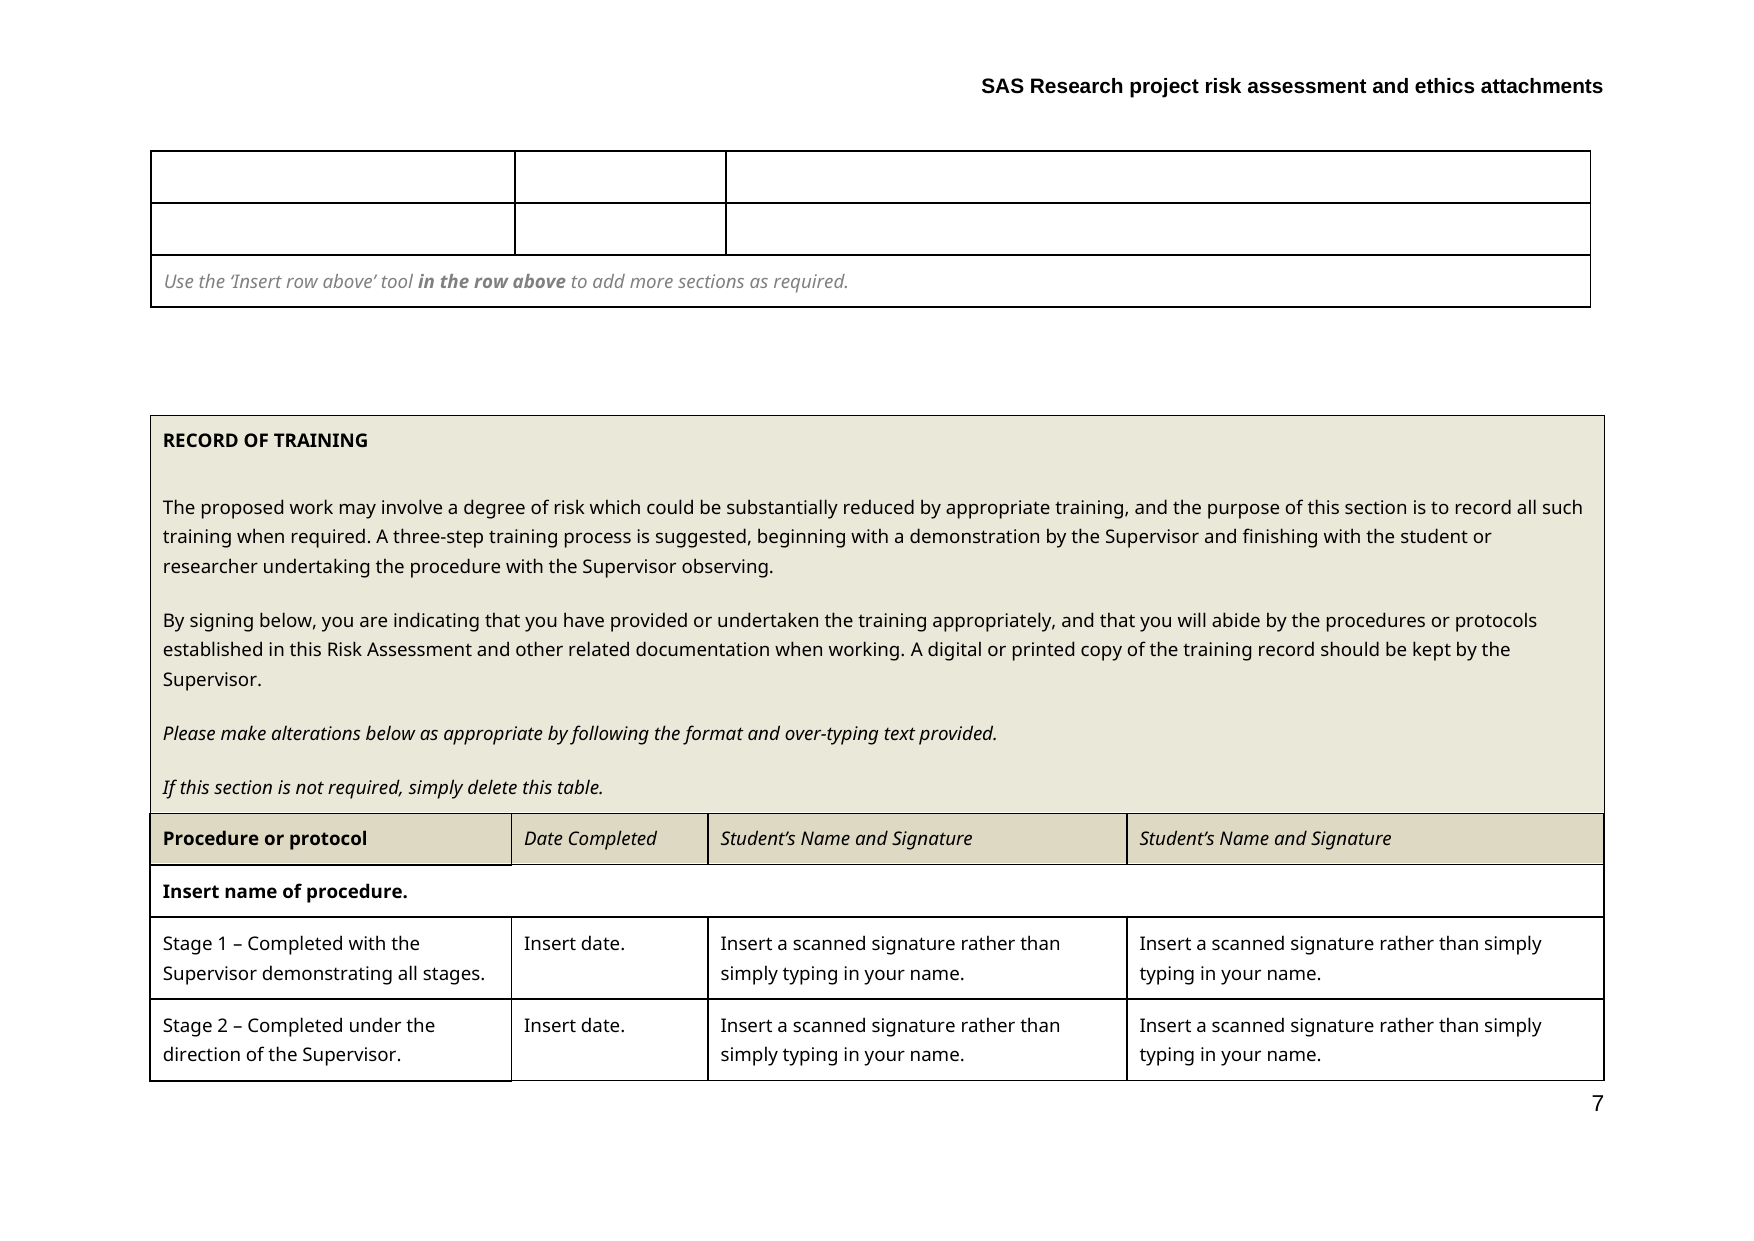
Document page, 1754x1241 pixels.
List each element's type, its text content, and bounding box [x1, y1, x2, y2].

table_cell Stage 2 – Completed under the direction of the Supervisor. [151, 1000, 511, 1080]
table_cell Use the ‘Insert row above’ tool in the row above to add more sections as required. [152, 256, 1590, 306]
table_cell [516, 152, 725, 202]
table_cell Insert a scanned signature rather than simply typing in your name. [709, 918, 1126, 998]
table_cell Date Completed [512, 814, 707, 863]
table_cell [727, 152, 1590, 202]
table_cell Student’s Name and Signature [709, 814, 1126, 863]
table_cell Insert date. [512, 918, 707, 998]
table_cell [516, 204, 725, 254]
table_cell Stage 1 – Completed with the Supervisor demonstrating all stages. [151, 918, 511, 998]
table_cell Student’s Name and Signature [1128, 814, 1603, 863]
table_cell Insert a scanned signature rather than simply typing in your name. [709, 1000, 1126, 1080]
table_header RECORD OF TRAINING The proposed work may involve a degree of risk which could be substantially reduced by appropriate training, and the purpose of this section is to record all such training when required. A three-step training process is suggested, beginning with a demonstration by the Supervisor and finishing with the student or researcher undertaking the procedure with the Supervisor observing. By signing below, you are indicating that you have provided or undertaken the training appropriately, and that you will abide by the procedures or protocols established in this Risk Assessment and other related documentation when working. A digital or printed copy of the training record should be kept by the Supervisor. Please make alterations below as appropriate by following the format and over-typing text provided. If this section is not required, simply delete this table. [151, 416, 1604, 812]
table_cell Insert a scanned signature rather than simply typing in your name. [1128, 918, 1603, 998]
table_cell Insert date. [512, 1000, 707, 1080]
table_cell [152, 204, 514, 254]
table_cell [727, 204, 1590, 254]
table_cell Insert name of procedure. [151, 865, 1603, 916]
table_cell [152, 152, 514, 202]
table_cell Procedure or protocol [151, 814, 511, 863]
table_cell Insert a scanned signature rather than simply typing in your name. [1128, 1000, 1603, 1080]
